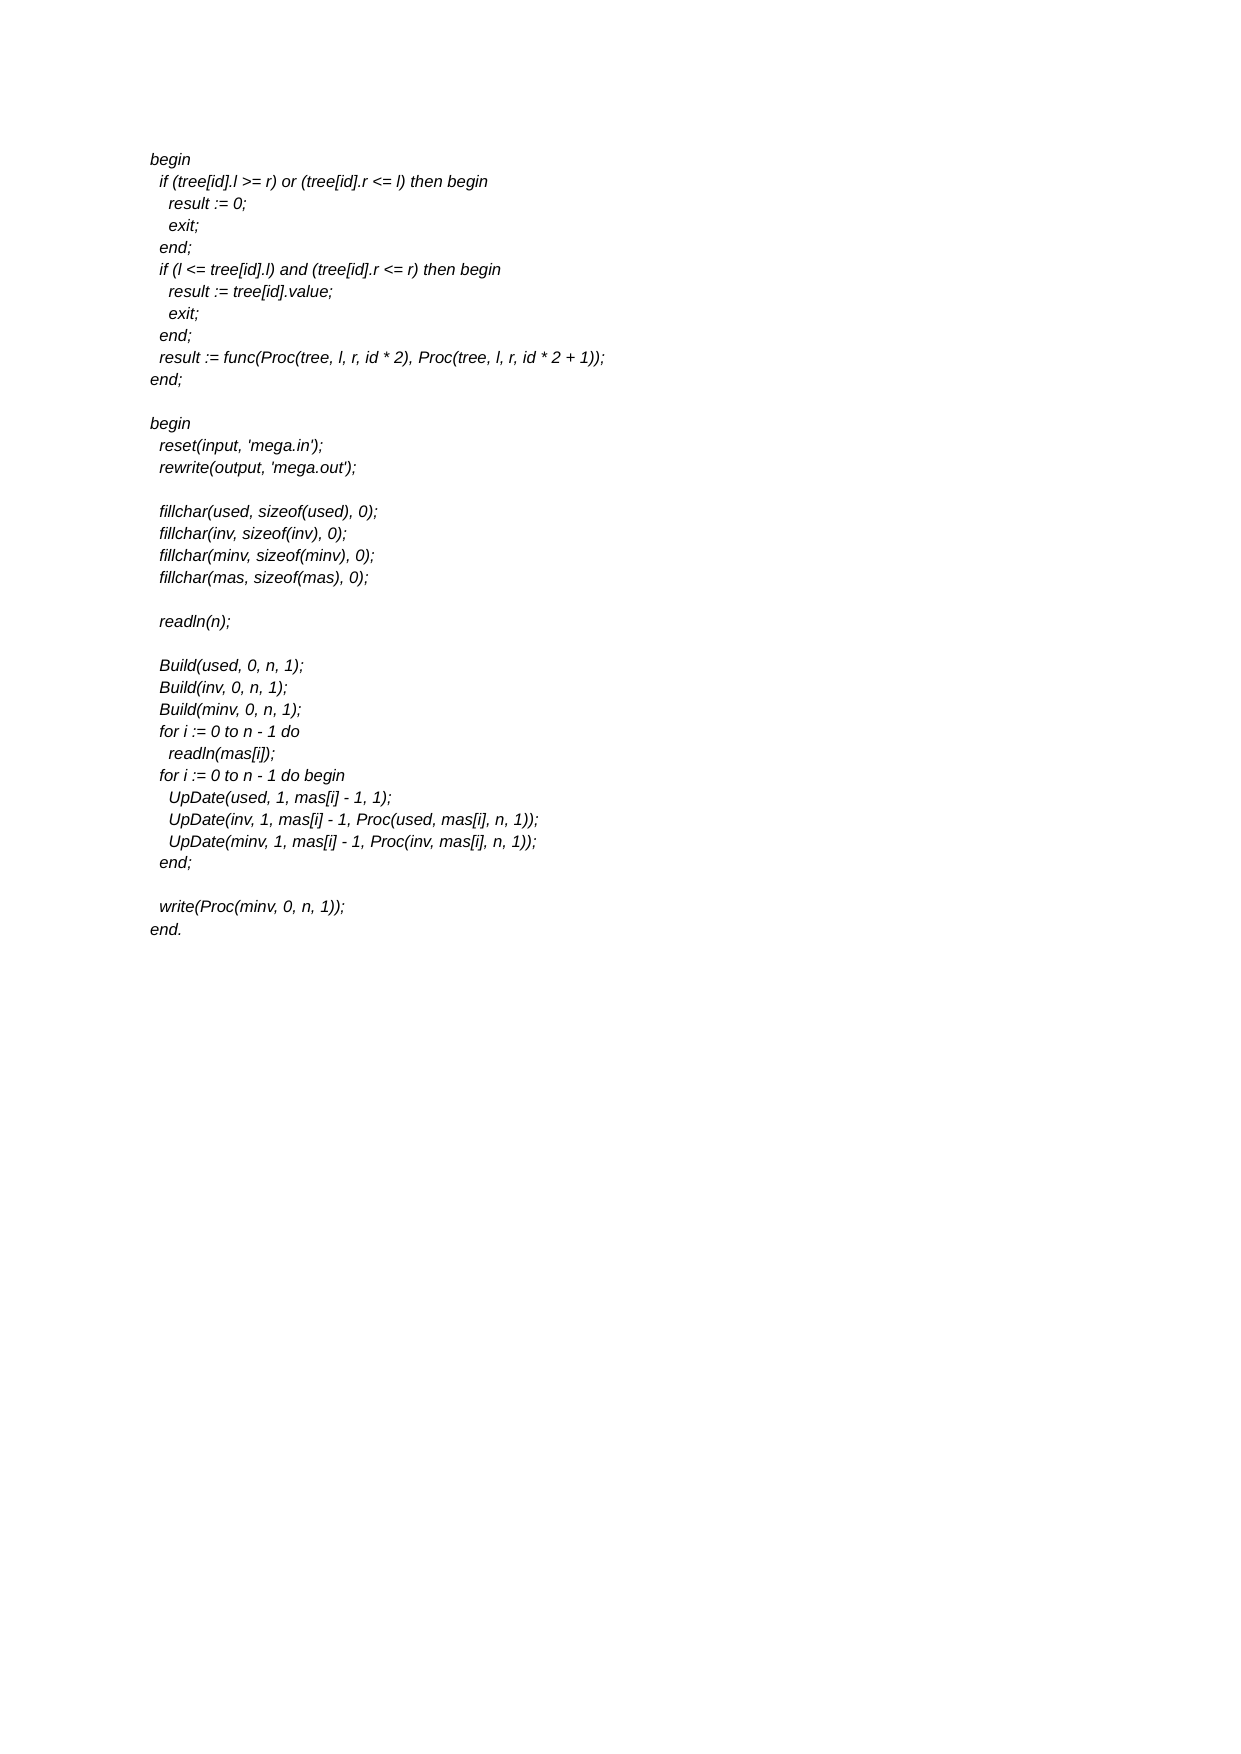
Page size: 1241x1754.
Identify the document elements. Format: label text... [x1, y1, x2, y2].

text UpDate(inv, 1, mas[i] - 1, Proc(used, mas[i], n, 1)); [150, 809, 1090, 828]
text UpDate(minv, 1, mas[i] - 1, Proc(inv, mas[i], n, 1)); [150, 831, 1090, 851]
text result := func(Proc(tree, l, r, id * 2), Proc(tree, l, r, id * 2 + 1)); [150, 348, 1090, 367]
text for i := 0 to n - 1 do begin [150, 765, 1090, 784]
text Build(inv, 0, n, 1); [150, 677, 1090, 697]
text UpDate(used, 1, mas[i] - 1, 1); [150, 787, 1090, 807]
text begin [150, 414, 1090, 433]
text rewrite(output, 'mega.out'); [150, 458, 1090, 477]
text fillchar(mas, sizeof(mas), 0); [150, 568, 1090, 587]
text end; [150, 853, 1090, 872]
text exit; [150, 216, 1090, 235]
text fillchar(minv, sizeof(minv), 0); [150, 546, 1090, 565]
text exit; [150, 304, 1090, 323]
text result := 0; [150, 194, 1090, 213]
text end; [150, 238, 1090, 257]
text Build(minv, 0, n, 1); [150, 699, 1090, 719]
text fillchar(inv, sizeof(inv), 0); [150, 524, 1090, 543]
text result := tree[id].value; [150, 282, 1090, 301]
text end. [150, 919, 1090, 938]
text begin [150, 150, 1090, 169]
text if (l <= tree[id].l) and (tree[id].r <= r) then begin [150, 260, 1090, 279]
text end; [150, 370, 1090, 389]
text reset(input, 'mega.in'); [150, 436, 1090, 455]
text end; [150, 326, 1090, 345]
text if (tree[id].l >= r) or (tree[id].r <= l) then begin [150, 172, 1090, 191]
text for i := 0 to n - 1 do [150, 721, 1090, 741]
text readln(mas[i]); [150, 743, 1090, 763]
text Build(used, 0, n, 1); [150, 656, 1090, 675]
text fillchar(used, sizeof(used), 0); [150, 502, 1090, 521]
text write(Proc(minv, 0, n, 1)); [150, 897, 1090, 916]
text readln(n); [150, 612, 1090, 631]
